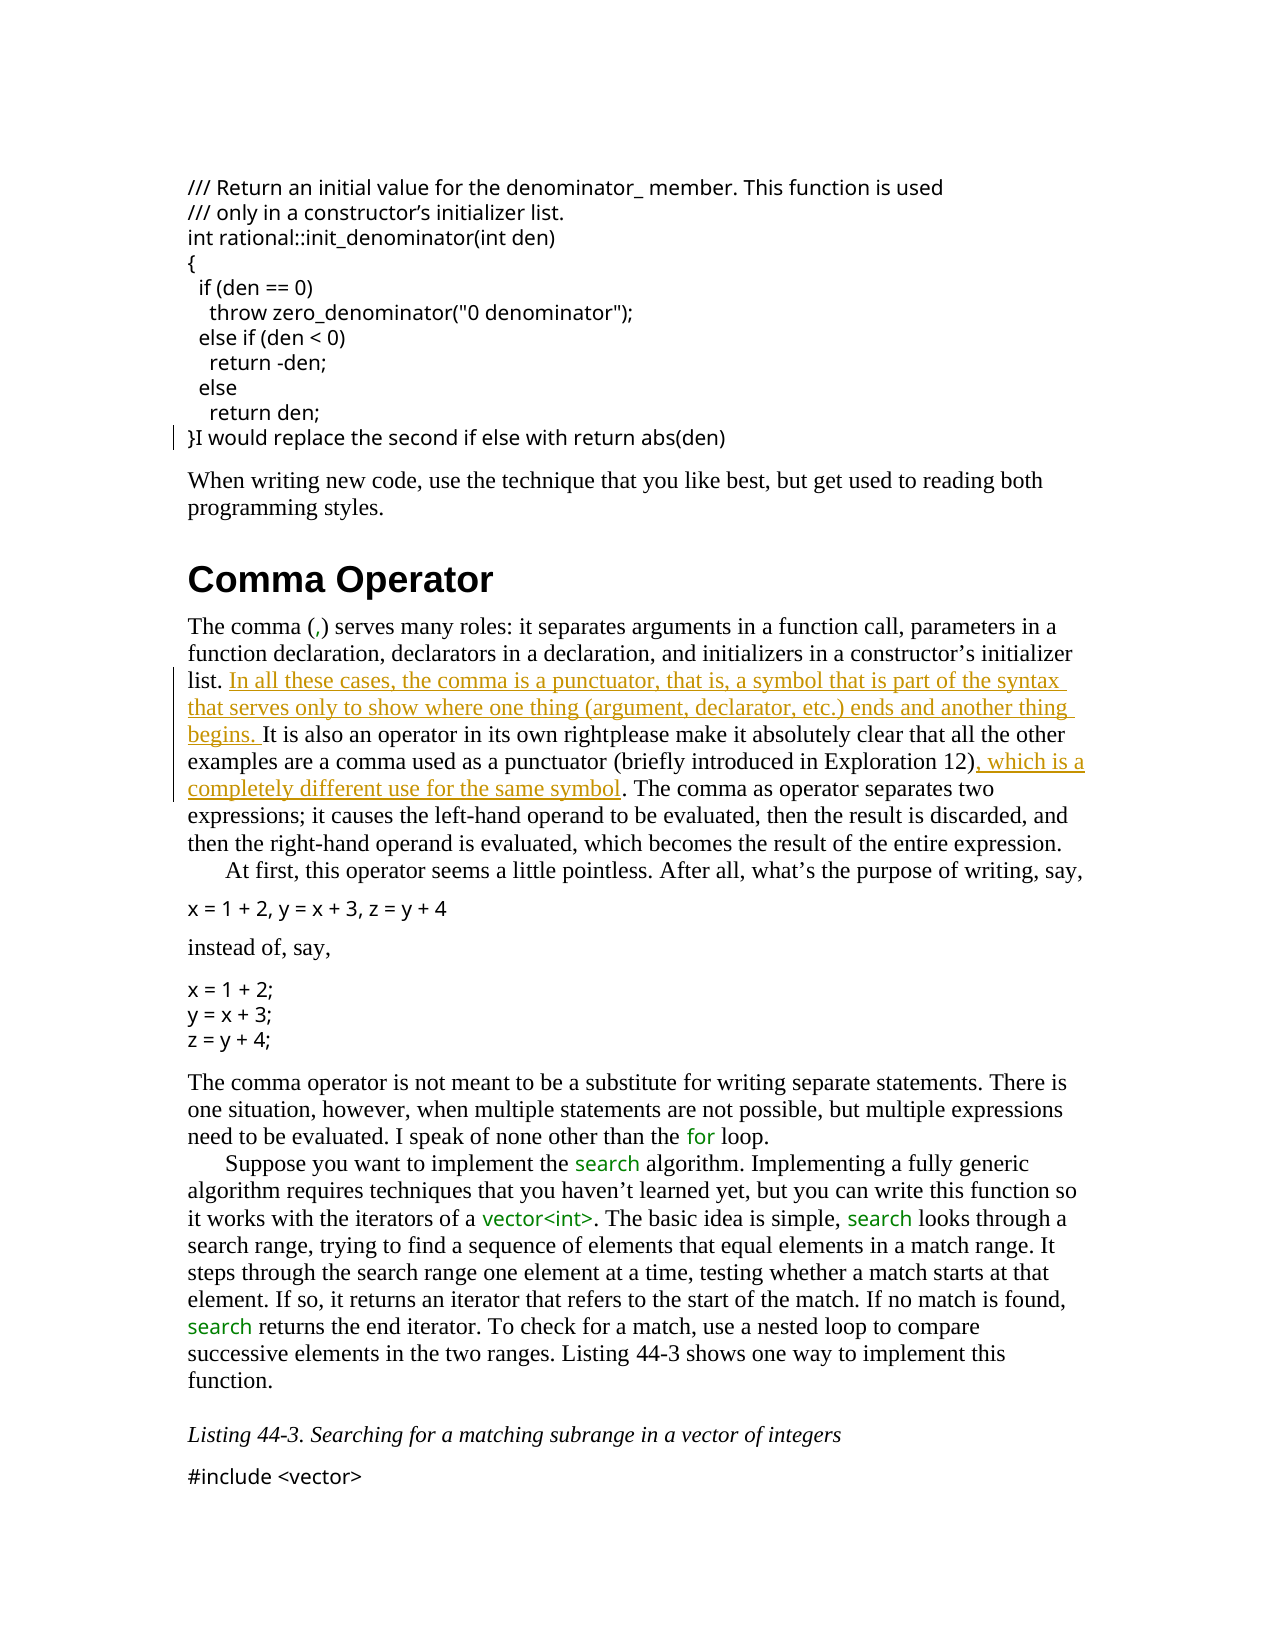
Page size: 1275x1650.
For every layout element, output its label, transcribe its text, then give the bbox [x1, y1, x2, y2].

text }I would replace the second if else with return abs(den) [187, 425, 1072, 450]
text x = 1 + 2; [187, 977, 1072, 1002]
text x = 1 + 2, y = x + 3, z = y + 4 [187, 896, 1072, 921]
text if (den == 0) [187, 275, 1072, 300]
text else if (den < 0) [187, 325, 1072, 350]
text The comma (,) serves many roles: it separates arguments in a function call, parameters in a function declaration, declarators in a declaration, and initializers in a constructor’s initializer list. In all these cases, the comma is a punctuator, that is, a symbol that is part of the syntax that serves only to show where one thing (argument, declarator, etc.) ends and another thing begins. It is also an operator in its own rightplease make it absolutely clear that all the other examples are a comma used as a punctuator (briefly introduced in Exploration 12), which is a completely different use for the same symbol. The comma as operator separates two expressions; it causes the left-hand operand to be evaluated, then the result is discarded, and then the right-hand operand is evaluated, which becomes the result of the entire expression. [187, 613, 1087, 856]
text throw zero_denominator("0 denominator"); [187, 300, 1072, 325]
text { [187, 250, 1072, 275]
text The comma operator is not meant to be a substitute for writing separate statements. There is one situation, however, when multiple statements are not possible, but multiple expressions need to be evaluated. I speak of none other than the for loop. [187, 1069, 1087, 1150]
text #include <vector> [187, 1465, 1072, 1490]
subtitle Comma Operator [187, 558, 1087, 600]
text int rational::init_denominator(int den) [187, 225, 1072, 250]
text else [187, 375, 1072, 400]
text instead of, say, [187, 933, 1087, 961]
text Listing 44-3. Searching for a matching subrange in a vector of integers [187, 1419, 1087, 1448]
text return den; [187, 400, 1072, 425]
text /// Return an initial value for the denominator_ member. This function is used [187, 175, 1072, 200]
text z = y + 4; [187, 1027, 1072, 1052]
text return -den; [187, 350, 1072, 375]
text Suppose you want to implement the search algorithm. Implementing a fully generic algorithm requires techniques that you haven’t learned yet, but you can write this function so it works with the iterators of a vector<int>. The basic idea is simple, search looks through a search range, trying to find a sequence of elements that equal elements in a match range. It steps through the search range one element at a time, testing whether a match starts at that element. If so, it returns an iterator that refers to the start of the match. If no match is found, search returns the end iterator. To check for a match, use a nested loop to compare successive elements in the two ranges. Listing 44-3 shows one way to implement this function. [187, 1150, 1087, 1394]
text At first, this operator seems a little pointless. After all, what’s the purpose of writing, say, [187, 856, 1087, 883]
text /// only in a constructor’s initializer list. [187, 200, 1072, 225]
text y = x + 3; [187, 1002, 1072, 1027]
text When writing new code, use the technique that you like best, but get used to reading both programming styles. [187, 467, 1087, 521]
